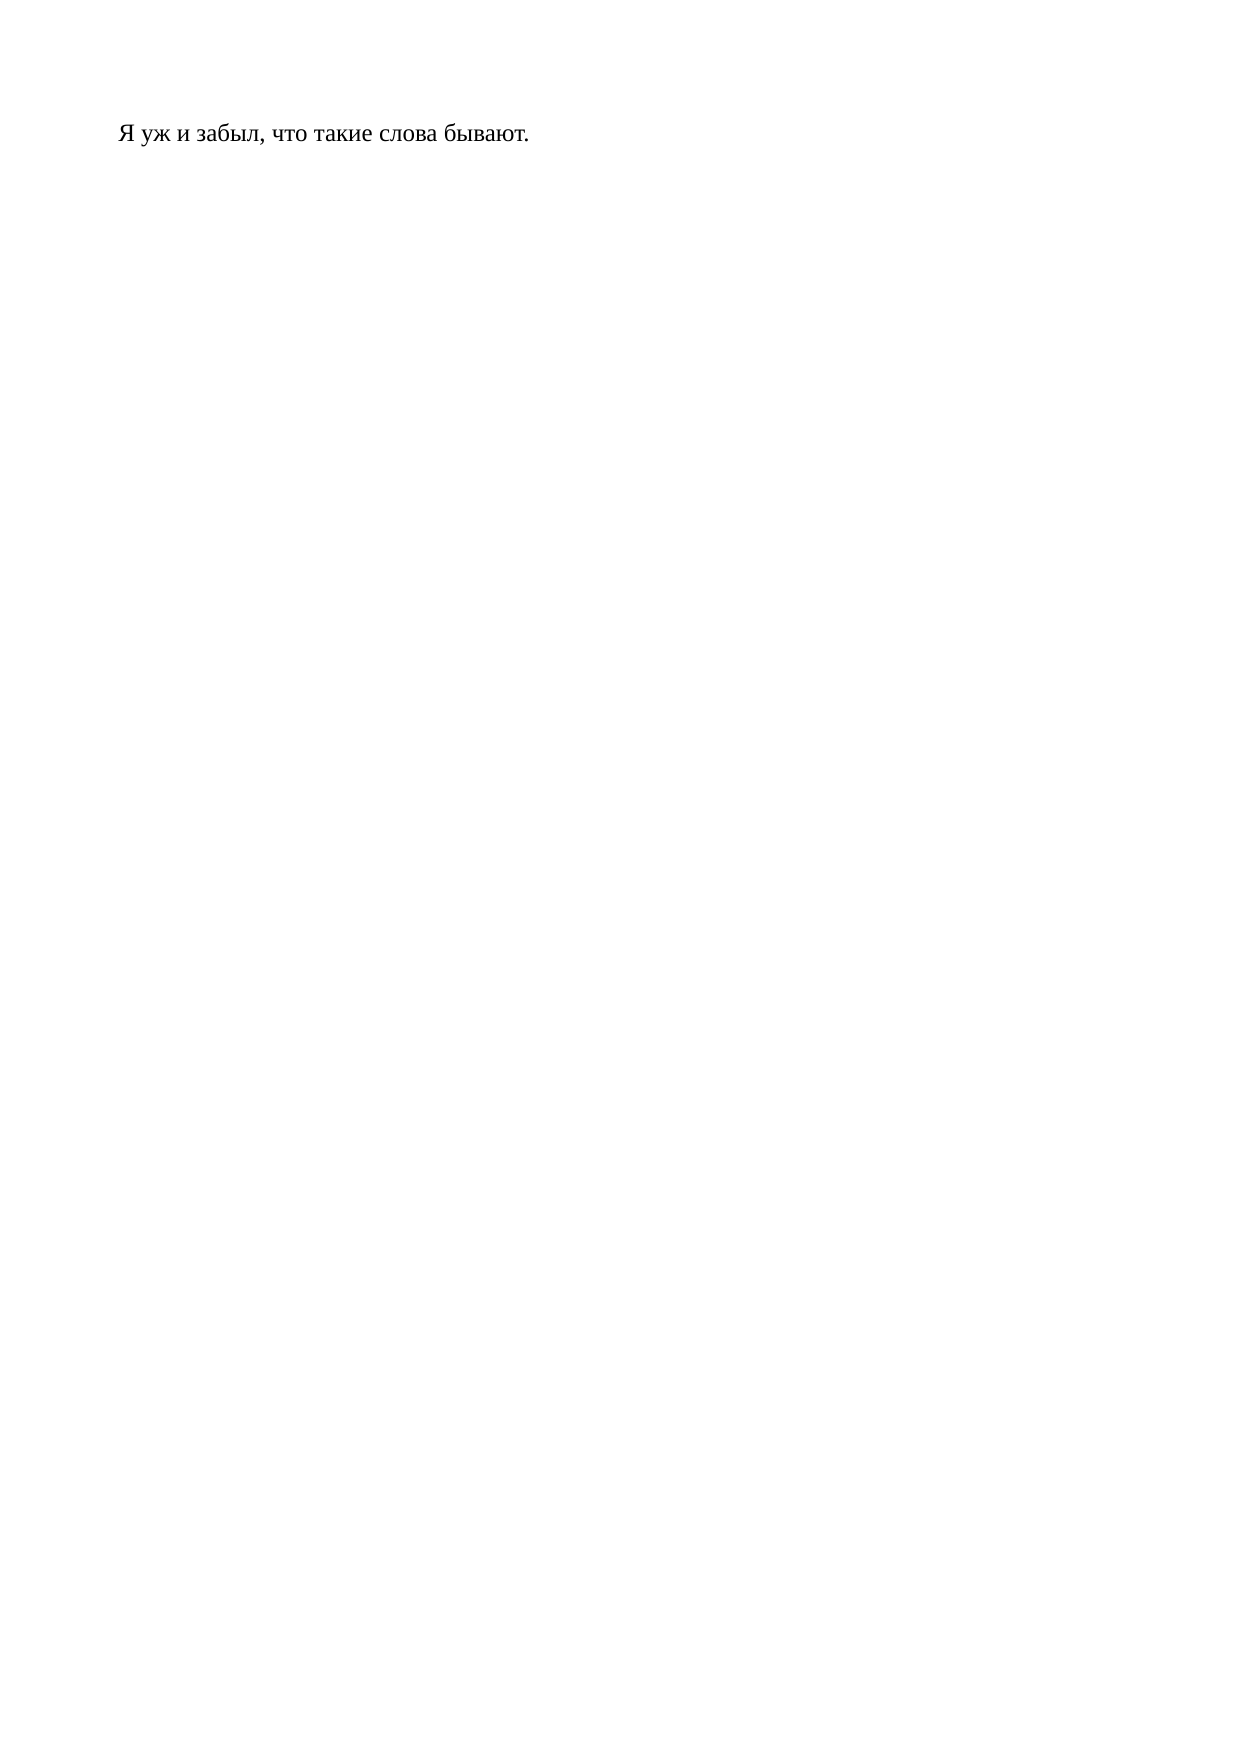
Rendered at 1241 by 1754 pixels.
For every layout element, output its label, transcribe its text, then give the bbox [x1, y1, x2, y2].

text Я уж и забыл, что такие слова бывают. [118, 118, 1122, 147]
